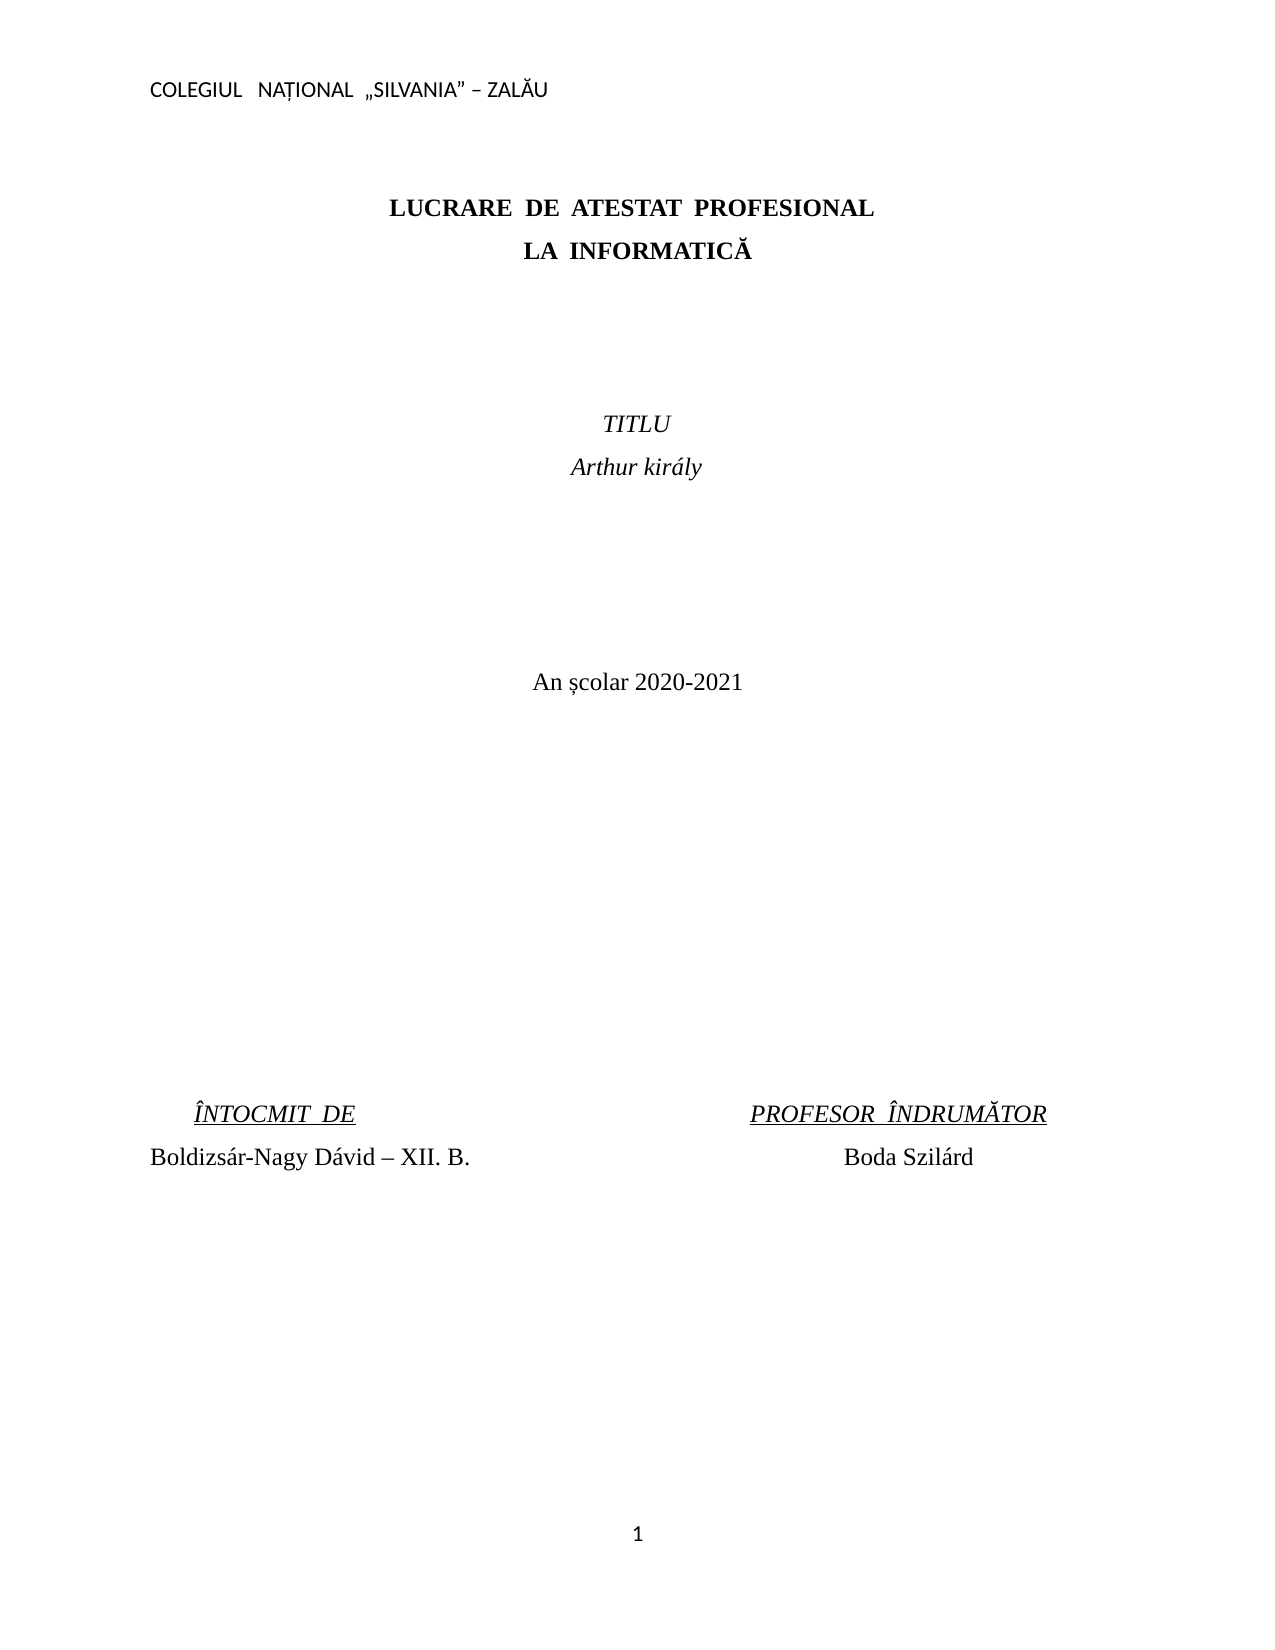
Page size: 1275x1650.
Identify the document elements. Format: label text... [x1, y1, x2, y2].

text Boldizsár-Nagy Dávid – XII. B. Boda Szilárd [150, 1142, 1125, 1171]
text ÎNTOCMIT DE PROFESOR ÎNDRUMĂTOR [150, 1099, 1125, 1127]
text LA INFORMATICĂ [150, 236, 1125, 265]
text LUCRARE DE ATESTAT PROFESIONAL [150, 193, 1125, 222]
text TITLU [150, 409, 1125, 437]
text Arthur király [150, 452, 1125, 481]
text An școlar 2020-2021 [150, 667, 1125, 696]
